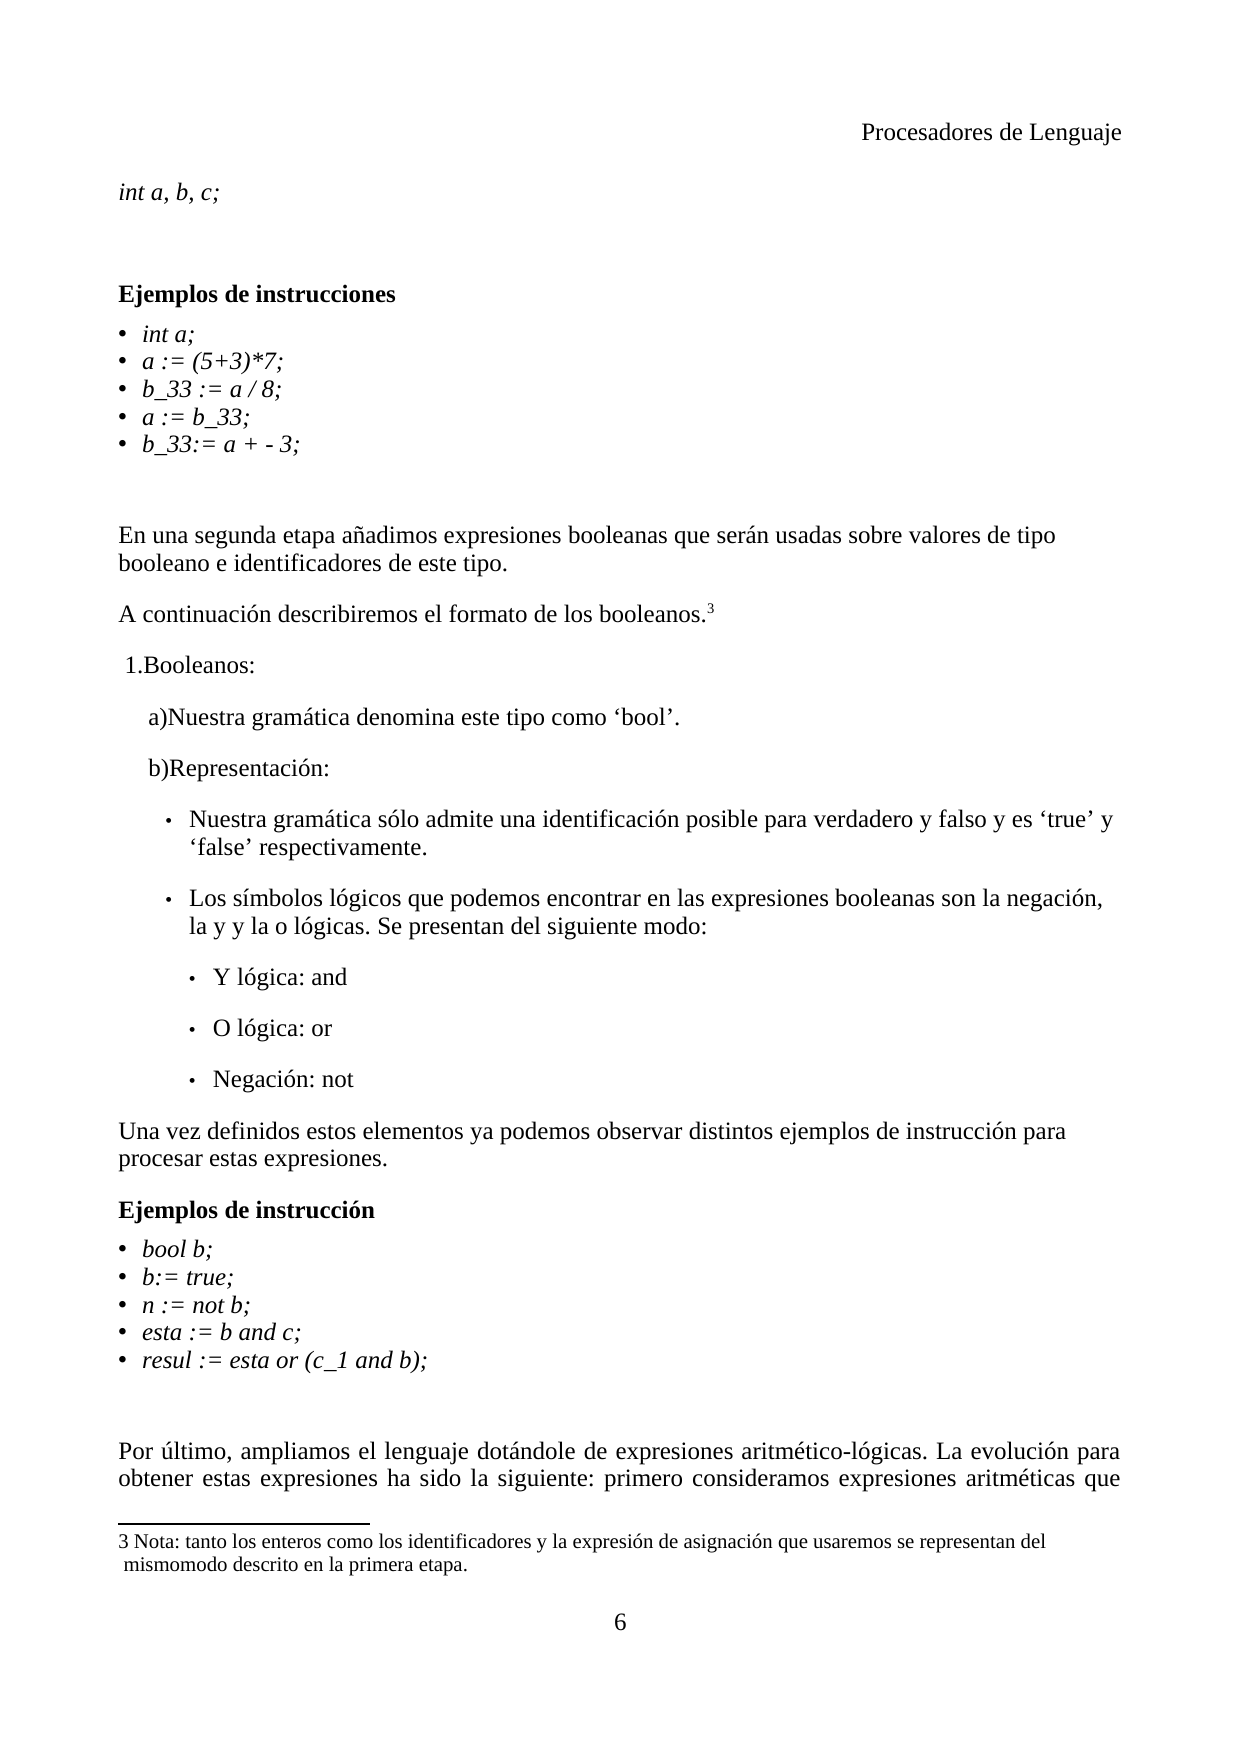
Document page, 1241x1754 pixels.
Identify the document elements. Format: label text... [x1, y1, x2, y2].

list Nuestra gramática sólo admite una identificación posible para verdadero y falso y es ‘true’ y ‘false’ respectivamente. [165, 805, 1122, 861]
list esta := b and c; [118, 1318, 1122, 1346]
list Representación: [142, 754, 1122, 782]
text Por último, ampliamos el lenguaje dotándole de expresiones aritmético-lógicas. La evolución para obtener estas expresiones ha sido la siguiente: primero consideramos expresiones aritméticas que [118, 1437, 1122, 1492]
list b_33:= a + - 3; [118, 431, 1122, 458]
list a := b_33; [118, 403, 1122, 431]
text Ejemplos de instrucción [118, 1196, 1122, 1223]
list n := not b; [118, 1291, 1122, 1318]
text Nota: tanto los enteros como los identificadores y la expresión de asignación que usaremos se representan del [118, 1530, 1122, 1553]
text En una segunda etapa añadimos expresiones booleanas que serán usadas sobre valores de tipo booleano e identificadores de este tipo. [118, 521, 1122, 577]
list int a; [118, 320, 1122, 347]
list b:= true; [118, 1263, 1122, 1291]
list Booleanos: [118, 651, 1122, 679]
text Una vez definidos estos elementos ya podemos observar distintos ejemplos de instrucción para procesar estas expresiones. [118, 1117, 1122, 1172]
list O lógica: or [189, 1014, 1122, 1042]
list Los símbolos lógicos que podemos encontrar en las expresiones booleanas son la negación, la y y la o lógicas. Se presentan del siguiente modo: [165, 884, 1122, 939]
text int a, b, c; [118, 178, 1122, 205]
list resul := esta or (c_1 and b); [118, 1346, 1122, 1374]
text A continuación describiremos el formato de los booleanos. [118, 600, 1122, 628]
text mismomodo descrito en la primera etapa. [118, 1553, 1122, 1576]
list bool b; [118, 1235, 1122, 1263]
list b_33 := a / 8; [118, 375, 1122, 403]
list Negación: not [189, 1066, 1122, 1093]
list Y lógica: and [189, 963, 1122, 991]
list Nuestra gramática denomina este tipo como ‘bool’. [142, 703, 1122, 730]
text Ejemplos de instrucciones [118, 280, 1122, 308]
list a := (5+3)*7; [118, 347, 1122, 375]
